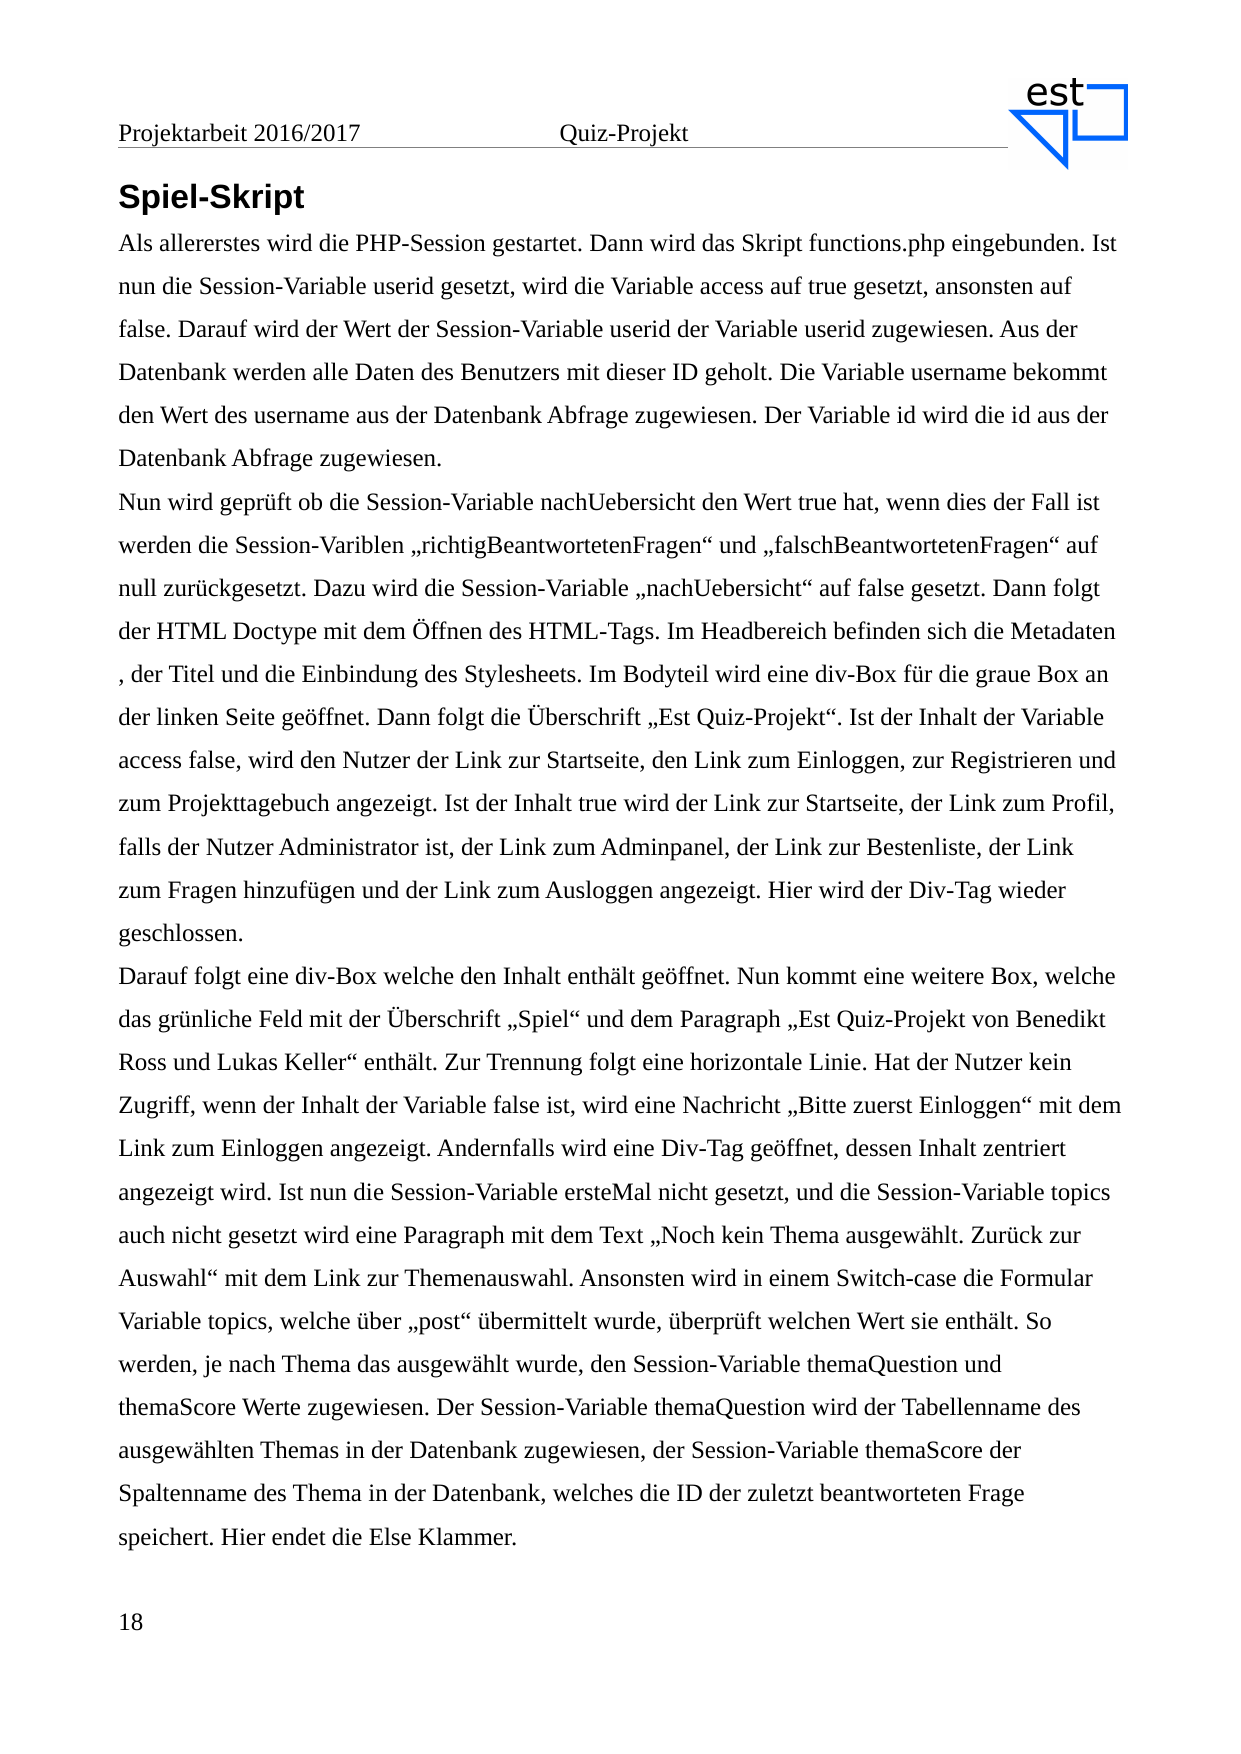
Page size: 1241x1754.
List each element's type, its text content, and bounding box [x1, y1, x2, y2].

text Nun wird geprüft ob die Session-Variable nachUebersicht den Wert true hat, wenn dies der Fall ist werden die Session-Variblen „richtigBeantwortetenFragen“ und „falschBeantwortetenFragen“ auf null zurückgesetzt. Dazu wird die Session-Variable „nachUebersicht“ auf false gesetzt. Dann folgt der HTML Doctype mit dem Öffnen des HTML-Tags. Im Headbereich befinden sich die Metadaten , der Titel und die Einbindung des Stylesheets. Im Bodyteil wird eine div-Box für die graue Box an der linken Seite geöffnet. Dann folgt die Überschrift „Est Quiz-Projekt“. Ist der Inhalt der Variable access false, wird den Nutzer der Link zur Startseite, den Link zum Einloggen, zur Registrieren und zum Projekttagebuch angezeigt. Ist der Inhalt true wird der Link zur Startseite, der Link zum Profil, falls der Nutzer Administrator ist, der Link zum Adminpanel, der Link zur Bestenliste, der Link zum Fragen hinzufügen und der Link zum Ausloggen angezeigt. Hier wird der Div-Tag wieder geschlossen. Darauf folgt eine div-Box welche den Inhalt enthält geöffnet. Nun kommt eine weitere Box, welche das grünliche Feld mit der Überschrift „Spiel“ und dem Paragraph „Est Quiz-Projekt von Benedikt Ross und Lukas Keller“ enthält. Zur Trennung folgt eine horizontale Linie. Hat der Nutzer kein Zugriff, wenn der Inhalt der Variable false ist, wird eine Nachricht „Bitte zuerst Einloggen“ mit dem Link zum Einloggen angezeigt. Andernfalls wird eine Div-Tag geöffnet, dessen Inhalt zentriert angezeigt wird. Ist nun die Session-Variable ersteMal nicht gesetzt, und die Session-Variable topics auch nicht gesetzt wird eine Paragraph mit dem Text „Noch kein Thema ausgewählt. Zurück zur Auswahl“ mit dem Link zur Themenauswahl. Ansonsten wird in einem Switch-case die Formular Variable topics, welche über „post“ übermittelt wurde, überprüft welchen Wert sie enthält. So werden, je nach Thema das ausgewählt wurde, den Session-Variable themaQuestion und themaScore Werte zugewiesen. Der Session-Variable themaQuestion wird der Tabellenname des ausgewählten Themas in der Datenbank zugewiesen, der Session-Variable themaScore der Spaltenname des Thema in der Datenbank, welches die ID der zuletzt beantworteten Frage speichert. Hier endet die Else Klammer. [118, 487, 1122, 1550]
text Als allererstes wird die PHP-Session gestartet. Dann wird das Skript functions.php eingebunden. Ist nun die Session-Variable userid gesetzt, wird die Variable access auf true gesetzt, ansonsten auf false. Darauf wird der Wert der Session-Variable userid der Variable userid zugewiesen. Aus der Datenbank werden alle Daten des Benutzers mit dieser ID geholt. Die Variable username bekommt den Wert des username aus der Datenbank Abfrage zugewiesen. Der Variable id wird die id aus der Datenbank Abfrage zugewiesen. [118, 228, 1122, 472]
picture [1008, 78, 1128, 170]
subtitle Spiel-Skript [118, 177, 1122, 215]
